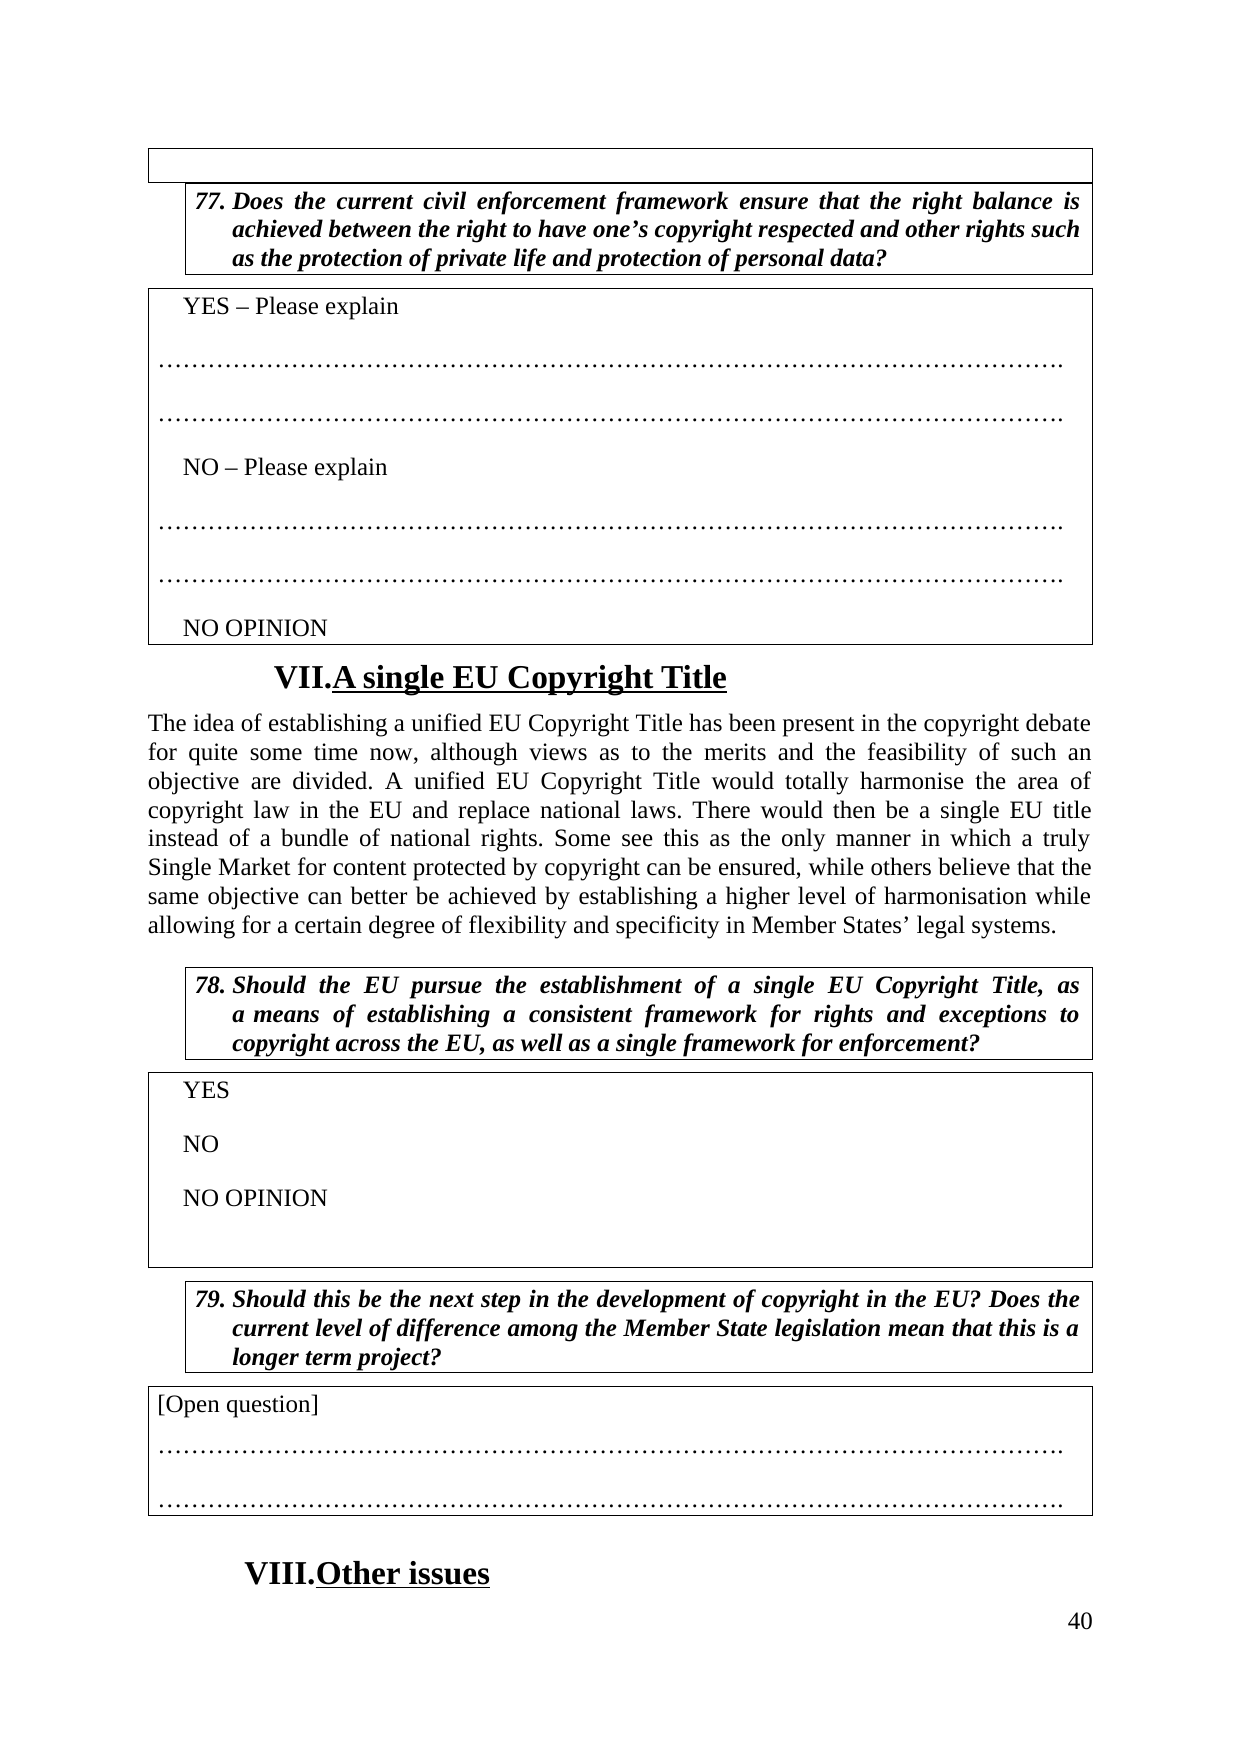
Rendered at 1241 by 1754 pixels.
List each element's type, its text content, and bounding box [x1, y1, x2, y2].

title A single EU Copyright Title [185, 658, 1093, 696]
text  YES – Please explain [149, 289, 1092, 319]
text  NO [149, 1126, 1092, 1158]
title Other issues [244, 1553, 1093, 1592]
list Should this be the next step in the development of copyright in the EU? Does the current level of difference among the Member State legislation mean that this is a longer term project? [186, 1282, 1092, 1372]
text ………………………………………………………………………………………………. [149, 1427, 1092, 1459]
text ………………………………………………………………………………………………. [149, 503, 1092, 534]
list Should the EU pursue the establishment of a single EU Copyright Title, as a means of establishing a consistent framework for rights and exceptions to copyright across the EU, as well as a single framework for enforcement? [186, 968, 1092, 1059]
text  NO OPINION [149, 1180, 1092, 1212]
text [Open question] [149, 1387, 1092, 1418]
text ………………………………………………………………………………………………. [149, 1481, 1092, 1515]
text The idea of establishing a unified EU Copyright Title has been present in the copyright debate for quite some time now, although views as to the merits and the feasibility of such an objective are divided. A unified EU Copyright Title would totally harmonise the area of copyright law in the EU and replace national laws. There would then be a single EU title instead of a bundle of national rights. Some see this as the only manner in which a truly Single Market for content protected by copyright can be ensured, while others believe that the same objective can better be achieved by establishing a higher level of harmonisation while allowing for a certain degree of flexibility and specificity in Member States’ legal systems. [148, 708, 1093, 938]
text ………………………………………………………………………………………………. [149, 395, 1092, 427]
list Does the current civil enforcement framework ensure that the right balance is achieved between the right to have one’s copyright respected and other rights such as the protection of private life and protection of personal data? [186, 184, 1092, 274]
text  NO – Please explain [149, 449, 1092, 481]
text ………………………………………………………………………………………………. [149, 556, 1092, 588]
text  NO OPINION [149, 610, 1092, 644]
text  YES [149, 1073, 1092, 1104]
text ………………………………………………………………………………………………. [149, 341, 1092, 373]
